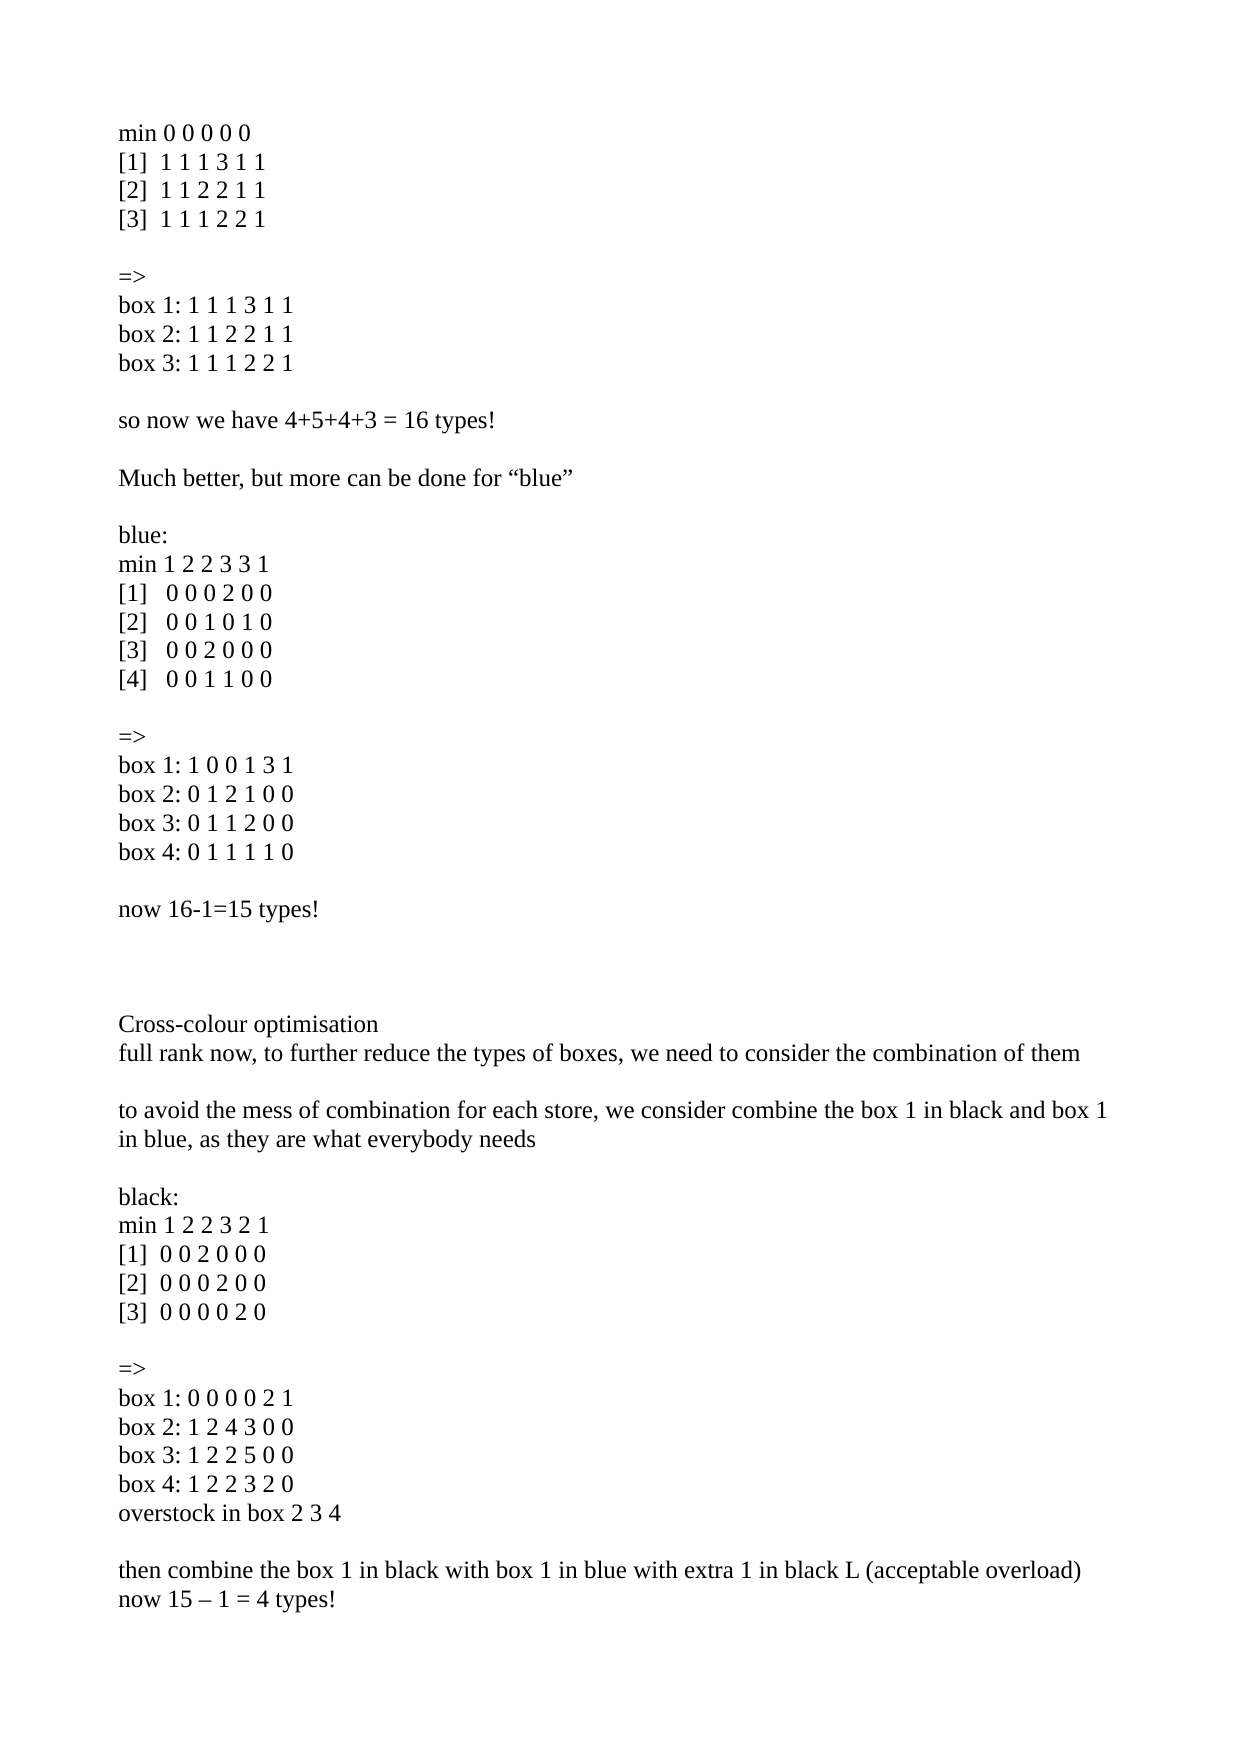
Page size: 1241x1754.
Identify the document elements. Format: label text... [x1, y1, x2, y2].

text [2] 1 1 2 2 1 1 [118, 176, 1122, 204]
text box 1: 0 0 0 0 2 1 [118, 1383, 1122, 1412]
text [2] 0 0 0 2 0 0 [118, 1268, 1122, 1297]
text min 0 0 0 0 0 [118, 118, 1122, 147]
text box 2: 0 1 2 1 0 0 [118, 779, 1122, 808]
text now 16-1=15 types! [118, 894, 1122, 923]
text box 3: 1 1 1 2 2 1 [118, 348, 1122, 377]
text box 4: 0 1 1 1 1 0 [118, 837, 1122, 866]
text box 4: 1 2 2 3 2 0 [118, 1469, 1122, 1498]
text box 1: 1 1 1 3 1 1 [118, 291, 1122, 319]
text [4] 0 0 1 1 0 0 [118, 664, 1122, 693]
text black: [118, 1182, 1122, 1211]
text to avoid the mess of combination for each store, we consider combine the box 1 in black and box 1 in blue, as they are what everybody needs [118, 1096, 1122, 1153]
text [1] 0 0 0 2 0 0 [118, 578, 1122, 607]
text box 3: 0 1 1 2 0 0 [118, 808, 1122, 837]
text [3] 0 0 0 0 2 0 [118, 1297, 1122, 1326]
text [2] 0 0 1 0 1 0 [118, 607, 1122, 636]
text Cross-colour optimisation [118, 1009, 1122, 1038]
text box 3: 1 2 2 5 0 0 [118, 1441, 1122, 1469]
text then combine the box 1 in black with box 1 in blue with extra 1 in black L (acceptable overload) [118, 1556, 1122, 1584]
text => [118, 722, 1122, 751]
text [3] 0 0 2 0 0 0 [118, 636, 1122, 664]
text box 2: 1 2 4 3 0 0 [118, 1412, 1122, 1441]
text [1] 1 1 1 3 1 1 [118, 147, 1122, 176]
text [3] 1 1 1 2 2 1 [118, 204, 1122, 233]
text so now we have 4+5+4+3 = 16 types! [118, 406, 1122, 434]
text min 1 2 2 3 2 1 [118, 1211, 1122, 1239]
text full rank now, to further reduce the types of boxes, we need to consider the combination of them [118, 1038, 1122, 1067]
text Much better, but more can be done for “blue” [118, 463, 1122, 492]
text overstock in box 2 3 4 [118, 1498, 1122, 1527]
text box 2: 1 1 2 2 1 1 [118, 319, 1122, 348]
text => [118, 1354, 1122, 1383]
text now 15 – 1 = 4 types! [118, 1584, 1122, 1613]
text box 1: 1 0 0 1 3 1 [118, 751, 1122, 779]
text => [118, 262, 1122, 291]
text blue: [118, 521, 1122, 549]
text min 1 2 2 3 3 1 [118, 549, 1122, 578]
text [1] 0 0 2 0 0 0 [118, 1239, 1122, 1268]
